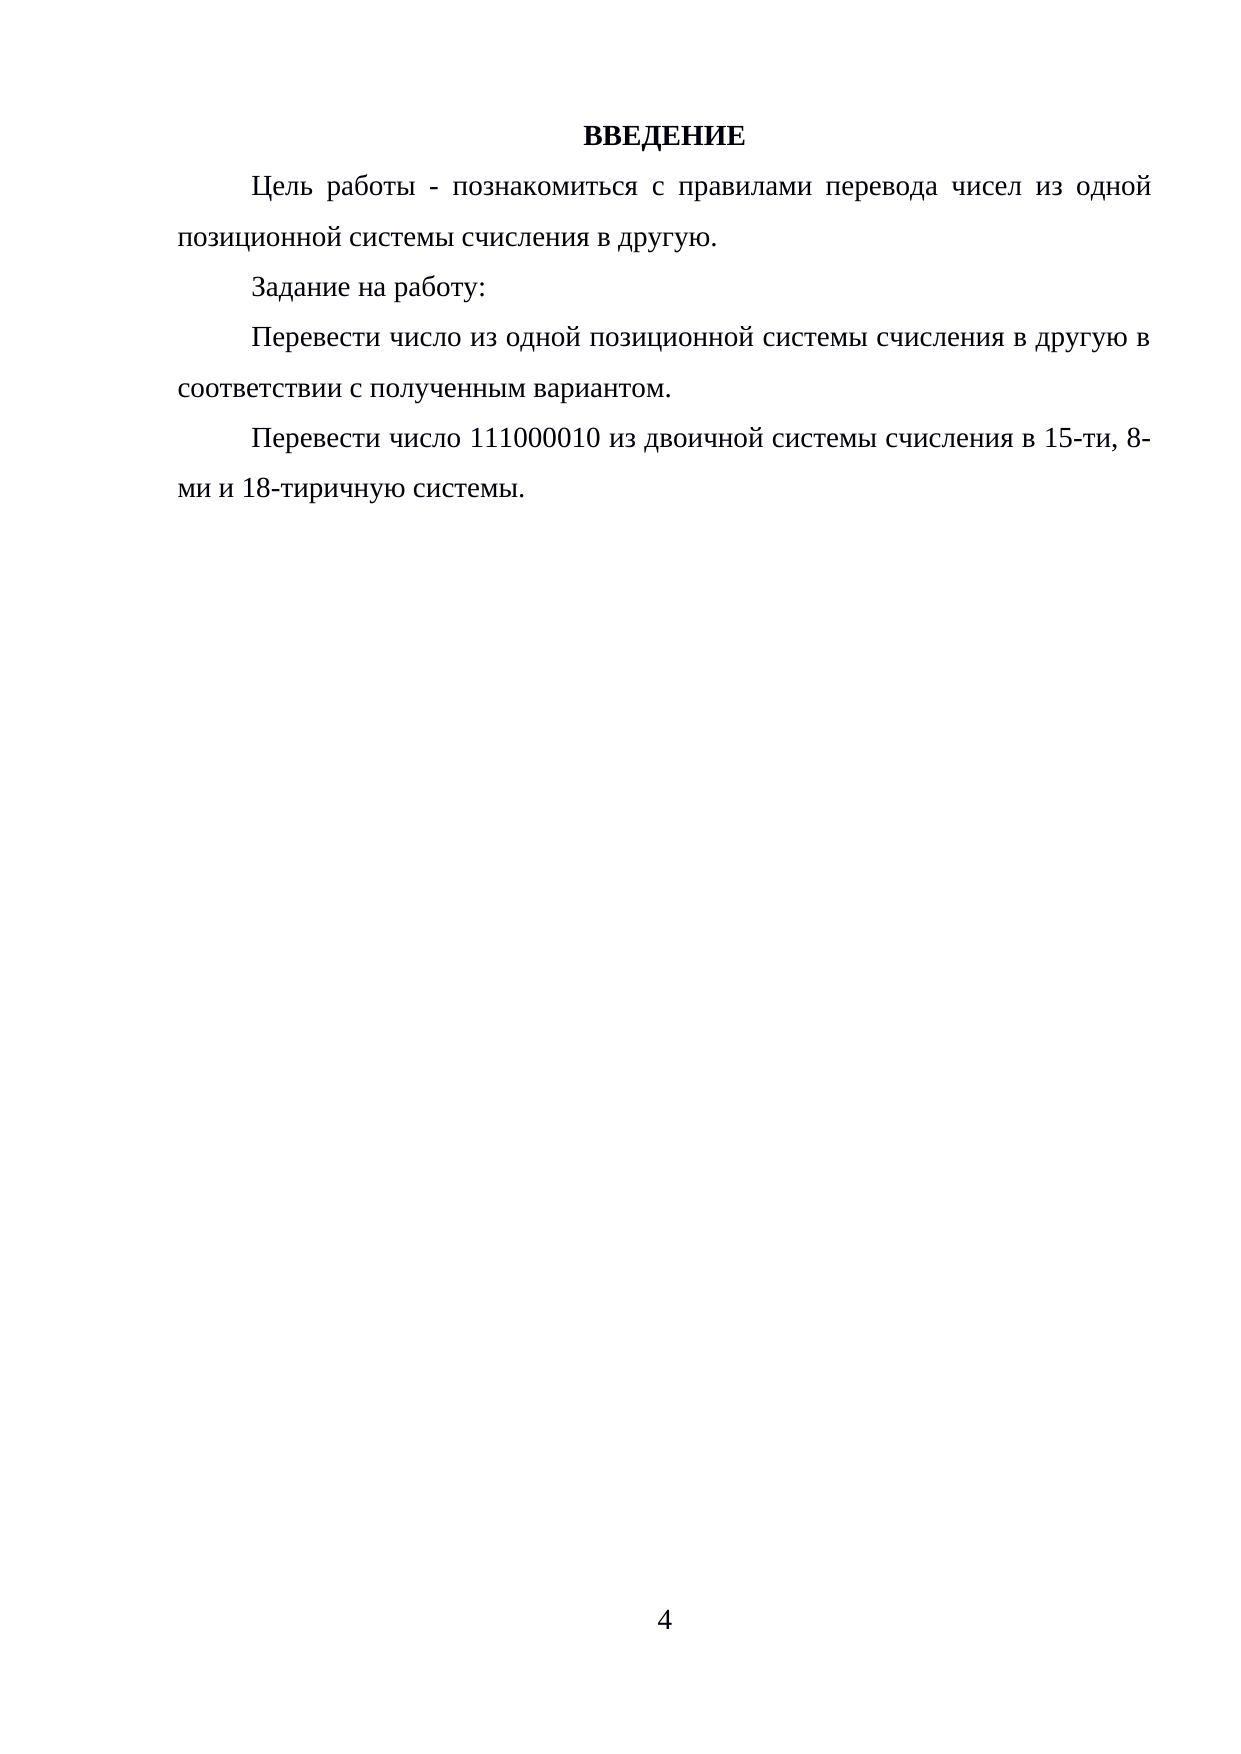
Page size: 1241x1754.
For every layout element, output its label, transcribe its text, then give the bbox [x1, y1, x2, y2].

text Перевести число из одной позиционной системы счисления в другую в соответствии с полученным вариантом. [177, 319, 1152, 403]
subtitle ВВЕДЕНИЕ [177, 118, 1152, 152]
text Цель работы - познакомиться с правилами перевода чисел из одной позиционной системы счисления в другую. [177, 168, 1152, 252]
text Задание на работу: [177, 269, 1152, 303]
text Перевести число 111000010 из двоичной системы счисления в 15-ти, 8-ми и 18-тиричную системы. [177, 420, 1152, 504]
